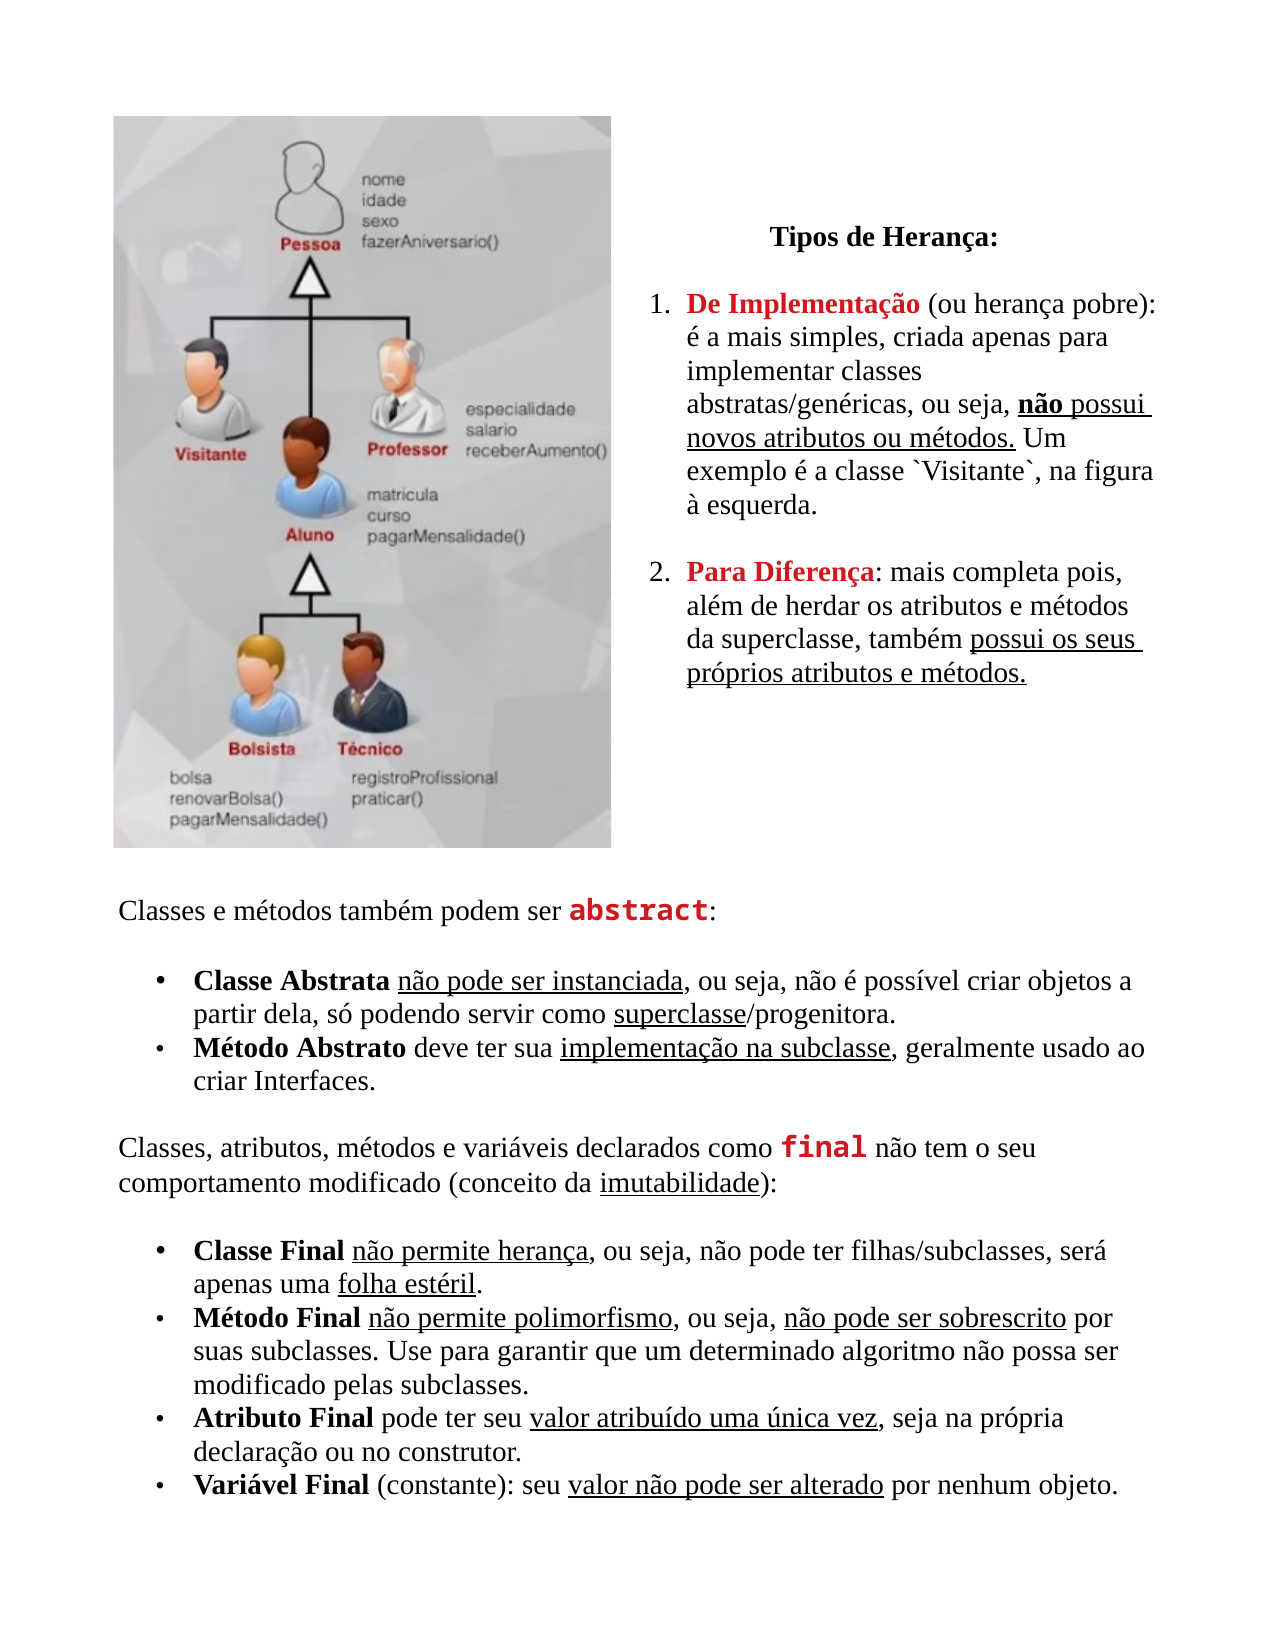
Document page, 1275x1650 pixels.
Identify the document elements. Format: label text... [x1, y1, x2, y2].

list Classe Abstrata não pode ser instanciada, ou seja, não é possível criar objetos a partir dela, só podendo servir como superclasse/progenitora. [156, 963, 1157, 1030]
list Para Diferença: mais completa pois, além de herdar os atributos e métodos da superclasse, também possui os seus próprios atributos e métodos. [612, 554, 1157, 688]
text Classes, atributos, métodos e variáveis declarados como final não tem o seu comportamento modificado (conceito da imutabilidade): [118, 1126, 1157, 1233]
text Tipos de Herança: [612, 219, 1157, 286]
list Método Abstrato deve ter sua implementação na subclasse, geralmente usado ao criar Interfaces. [156, 1030, 1157, 1126]
list Método Final não permite polimorfismo, ou seja, não pode ser sobrescrito por suas subclasses. Use para garantir que um determinado algoritmo não possa ser modificado pelas subclasses. [156, 1300, 1157, 1400]
text Classes e métodos também podem ser abstract: [118, 889, 1157, 963]
picture [113, 116, 612, 848]
list Classe Final não permite herança, ou seja, não pode ter filhas/subclasses, será apenas uma folha estéril. [156, 1233, 1157, 1300]
list Atributo Final pode ter seu valor atribuído uma única vez, seja na própria declaração ou no construtor. [156, 1400, 1157, 1467]
list De Implementação (ou herança pobre): é a mais simples, criada apenas para implementar classes abstratas/genéricas, ou seja, não possui novos atributos ou métodos. Um exemplo é a classe `Visitante`, na figura à esquerda. [612, 286, 1157, 554]
list Variável Final (constante): seu valor não pode ser alterado por nenhum objeto. [156, 1467, 1157, 1501]
